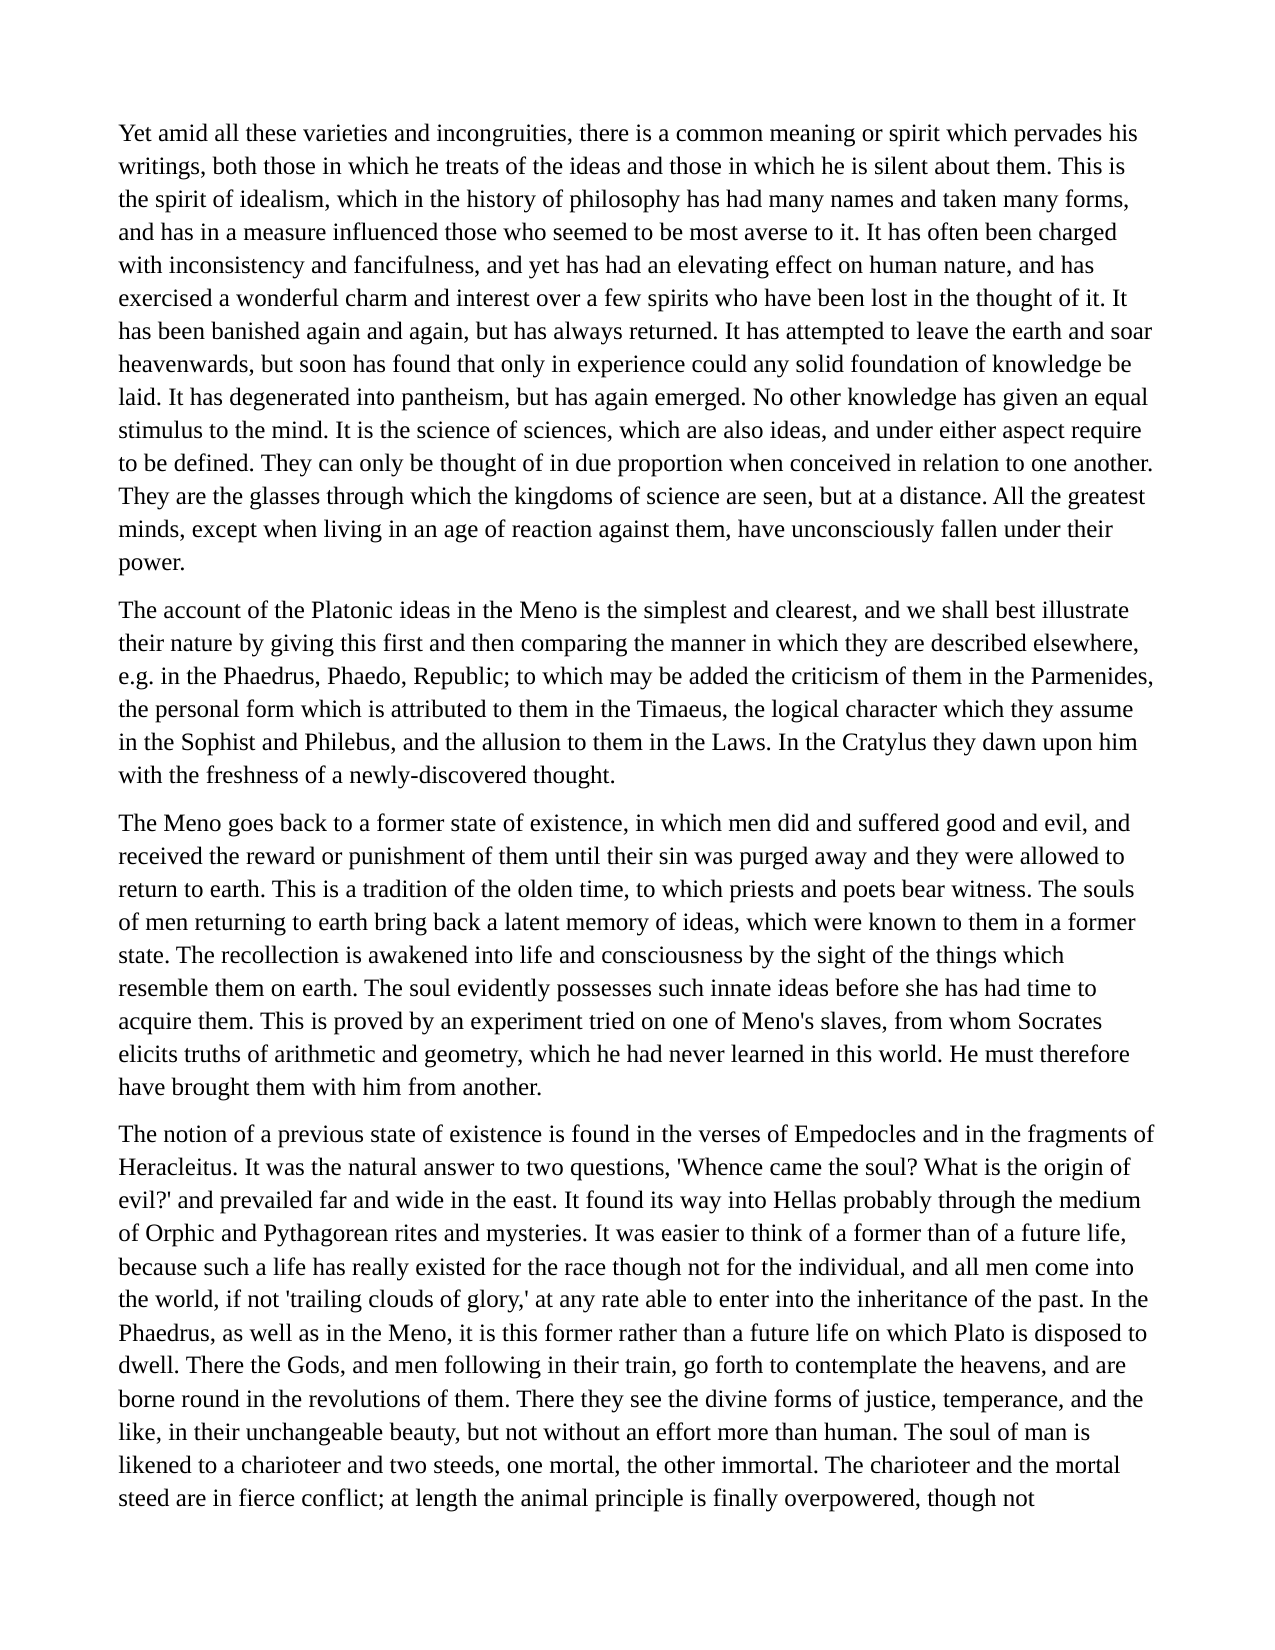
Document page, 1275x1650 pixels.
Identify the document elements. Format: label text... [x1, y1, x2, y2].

text Yet amid all these varieties and incongruities, there is a common meaning or spirit which pervades his writings, both those in which he treats of the ideas and those in which he is silent about them. This is the spirit of idealism, which in the history of philosophy has had many names and taken many forms, and has in a measure influenced those who seemed to be most averse to it. It has often been charged with inconsistency and fancifulness, and yet has had an elevating effect on human nature, and has exercised a wonderful charm and interest over a few spirits who have been lost in the thought of it. It has been banished again and again, but has always returned. It has attempted to leave the earth and soar heavenwards, but soon has found that only in experience could any solid foundation of knowledge be laid. It has degenerated into pantheism, but has again emerged. No other knowledge has given an equal stimulus to the mind. It is the science of sciences, which are also ideas, and under either aspect require to be defined. They can only be thought of in due proportion when conceived in relation to one another. They are the glasses through which the kingdoms of science are seen, but at a distance. All the greatest minds, except when living in an age of reaction against them, have unconsciously fallen under their power. [118, 118, 1157, 576]
text The Meno goes back to a former state of existence, in which men did and suffered good and evil, and received the reward or punishment of them until their sin was purged away and they were allowed to return to earth. This is a tradition of the olden time, to which priests and poets bear witness. The souls of men returning to earth bring back a latent memory of ideas, which were known to them in a former state. The recollection is awakened into life and consciousness by the sight of the things which resemble them on earth. The soul evidently possesses such innate ideas before she has had time to acquire them. This is proved by an experiment tried on one of Meno's slaves, from whom Socrates elicits truths of arithmetic and geometry, which he had never learned in this world. He must therefore have brought them with him from another. [118, 808, 1157, 1101]
text The notion of a previous state of existence is found in the verses of Empedocles and in the fragments of Heracleitus. It was the natural answer to two questions, 'Whence came the soul? What is the origin of evil?' and prevailed far and wide in the east. It found its way into Hellas probably through the medium of Orphic and Pythagorean rites and mysteries. It was easier to think of a former than of a future life, because such a life has really existed for the race though not for the individual, and all men come into the world, if not 'trailing clouds of glory,' at any rate able to enter into the inheritance of the past. In the Phaedrus, as well as in the Meno, it is this former rather than a future life on which Plato is disposed to dwell. There the Gods, and men following in their train, go forth to contemplate the heavens, and are borne round in the revolutions of them. There they see the divine forms of justice, temperance, and the like, in their unchangeable beauty, but not without an effort more than human. The soul of man is likened to a charioteer and two steeds, one mortal, the other immortal. The charioteer and the mortal steed are in fierce conflict; at length the animal principle is finally overpowered, though not [118, 1119, 1157, 1511]
text The account of the Platonic ideas in the Meno is the simplest and clearest, and we shall best illustrate their nature by giving this first and then comparing the manner in which they are described elsewhere, e.g. in the Phaedrus, Phaedo, Republic; to which may be added the criticism of them in the Parmenides, the personal form which is attributed to them in the Timaeus, the logical character which they assume in the Sophist and Philebus, and the allusion to them in the Laws. In the Cratylus they dawn upon him with the freshness of a newly-discovered thought. [118, 595, 1157, 789]
